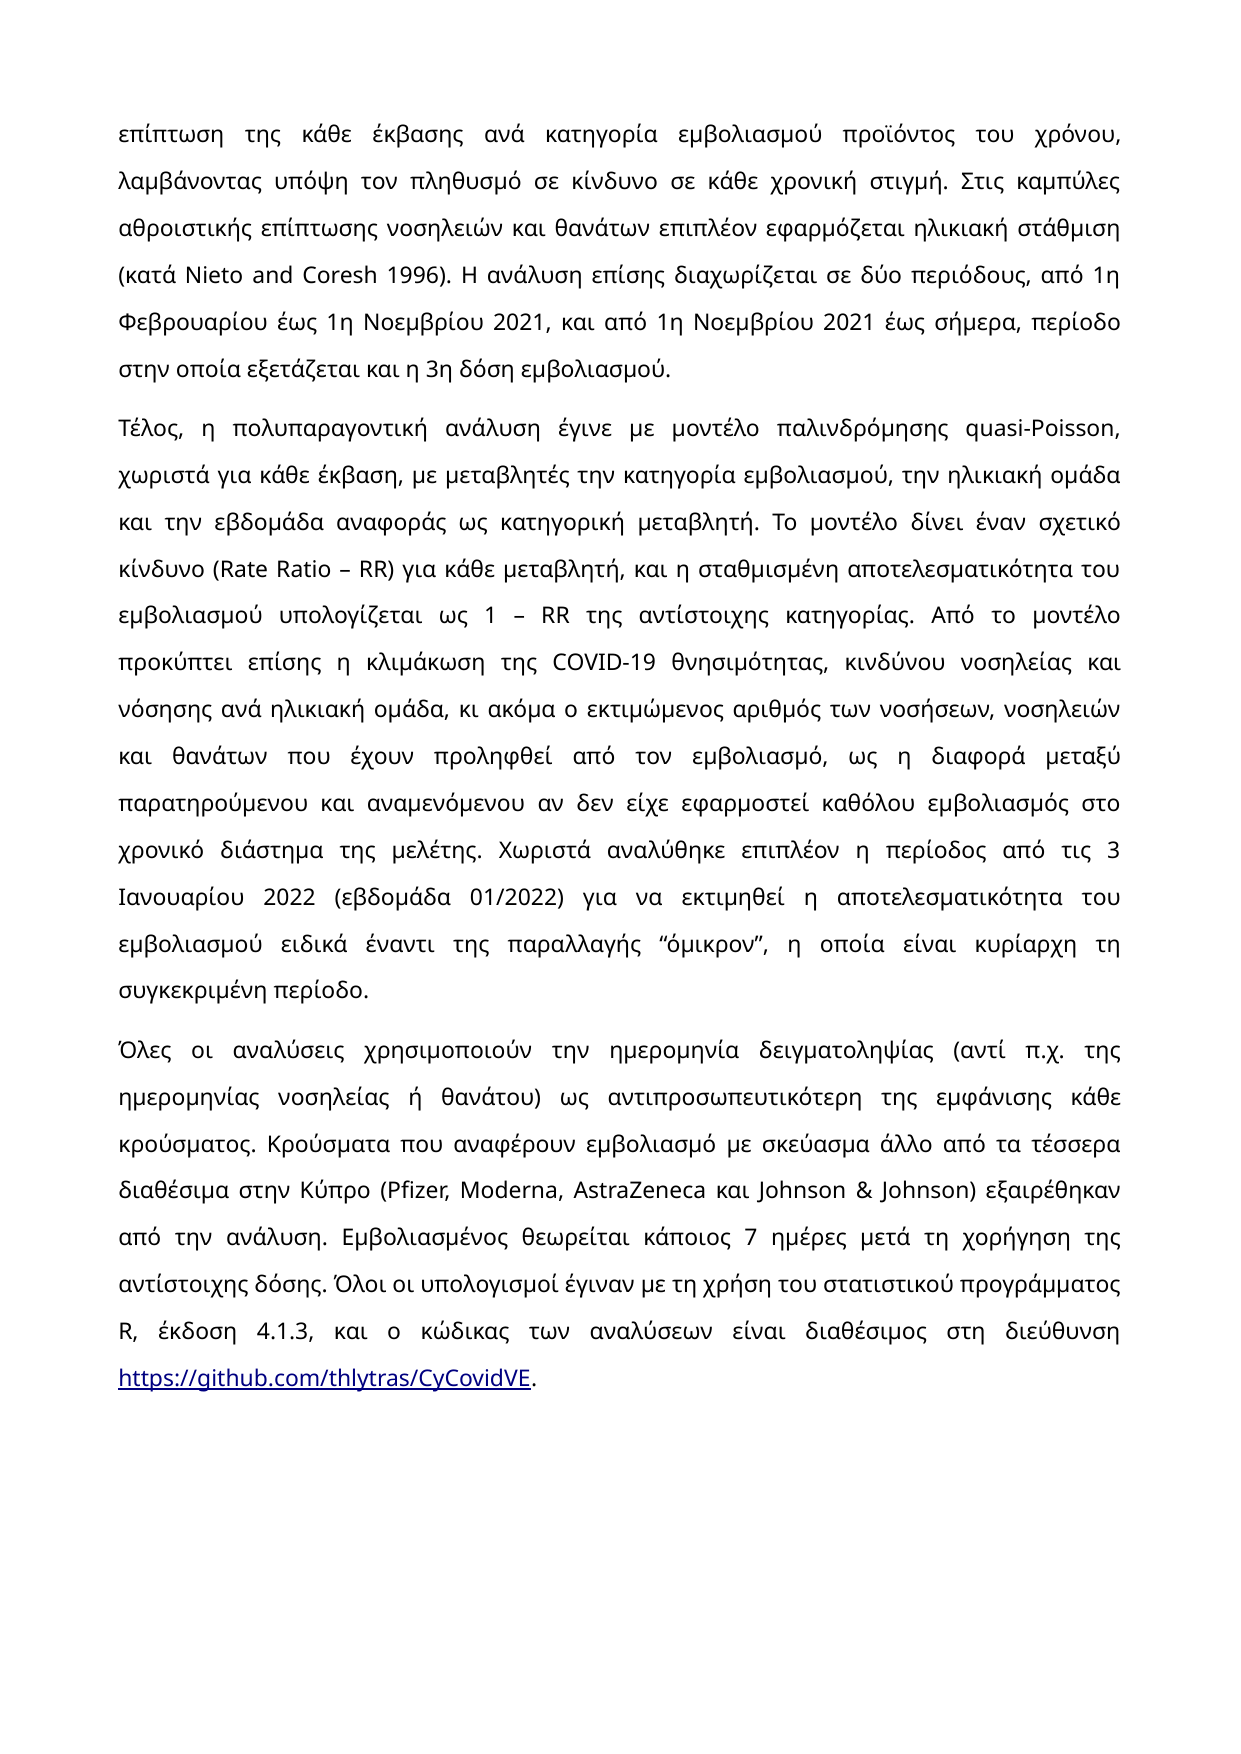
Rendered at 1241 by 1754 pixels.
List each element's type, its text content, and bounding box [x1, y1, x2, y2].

text επίπτωση της κάθε έκβασης ανά κατηγορία εμβολιασμού προϊόντος του χρόνου, λαμβάνοντας υπόψη τον πληθυσμό σε κίνδυνο σε κάθε χρονική στιγμή. Στις καμπύλες αθροιστικής επίπτωσης νοσηλειών και θανάτων επιπλέον εφαρμόζεται ηλικιακή στάθμιση (κατά Nieto and Coresh 1996). Η ανάλυση επίσης διαχωρίζεται σε δύο περιόδους, από 1η Φεβρουαρίου έως 1η Νοεμβρίου 2021, και από 1η Νοεμβρίου 2021 έως σήμερα, περίοδο στην οποία εξετάζεται και η 3η δόση εμβολιασμού. [118, 118, 1122, 384]
text Τέλος, η πολυπαραγοντική ανάλυση έγινε με μοντέλο παλινδρόμησης quasi-Poisson, χωριστά για κάθε έκβαση, με μεταβλητές την κατηγορία εμβολιασμού, την ηλικιακή ομάδα και την εβδομάδα αναφοράς ως κατηγορική μεταβλητή. Το μοντέλο δίνει έναν σχετικό κίνδυνο (Rate Ratio – RR) για κάθε μεταβλητή, και η σταθμισμένη αποτελεσματικότητα του εμβολιασμού υπολογίζεται ως 1 – RR της αντίστοιχης κατηγορίας. Από το μοντέλο προκύπτει επίσης η κλιμάκωση της COVID-19 θνησιμότητας, κινδύνου νοσηλείας και νόσησης ανά ηλικιακή ομάδα, κι ακόμα ο εκτιμώμενος αριθμός των νοσήσεων, νοσηλειών και θανάτων που έχουν προληφθεί από τον εμβολιασμό, ως η διαφορά μεταξύ παρατηρούμενου και αναμενόμενου αν δεν είχε εφαρμοστεί καθόλου εμβολιασμός στο χρονικό διάστημα της μελέτης. Χωριστά αναλύθηκε επιπλέον η περίοδος από τις 3 Ιανουαρίου 2022 (εβδομάδα 01/2022) για να εκτιμηθεί η αποτελεσματικότητα του εμβολιασμού ειδικά έναντι της παραλλαγής “όμικρον”, η οποία είναι κυρίαρχη τη συγκεκριμένη περίοδο. [118, 412, 1122, 1006]
text Όλες οι αναλύσεις χρησιμοποιούν την ημερομηνία δειγματοληψίας (αντί π.χ. της ημερομηνίας νοσηλείας ή θανάτου) ως αντιπροσωπευτικότερη της εμφάνισης κάθε κρούσματος. Κρούσματα που αναφέρουν εμβολιασμό με σκεύασμα άλλο από τα τέσσερα διαθέσιμα στην Κύπρο (Pfizer, Moderna, AstraZeneca και Johnson & Johnson) εξαιρέθηκαν από την ανάλυση. Εμβολιασμένος θεωρείται κάποιος 7 ημέρες μετά τη χορήγηση της αντίστοιχης δόσης. Όλοι οι υπολογισμοί έγιναν με τη χρήση του στατιστικού προγράμματος R, έκδοση 4.1.3, και ο κώδικας των αναλύσεων είναι διαθέσιμος στη διεύθυνση https://github.com/thlytras/CyCovidVE. [118, 1034, 1122, 1393]
